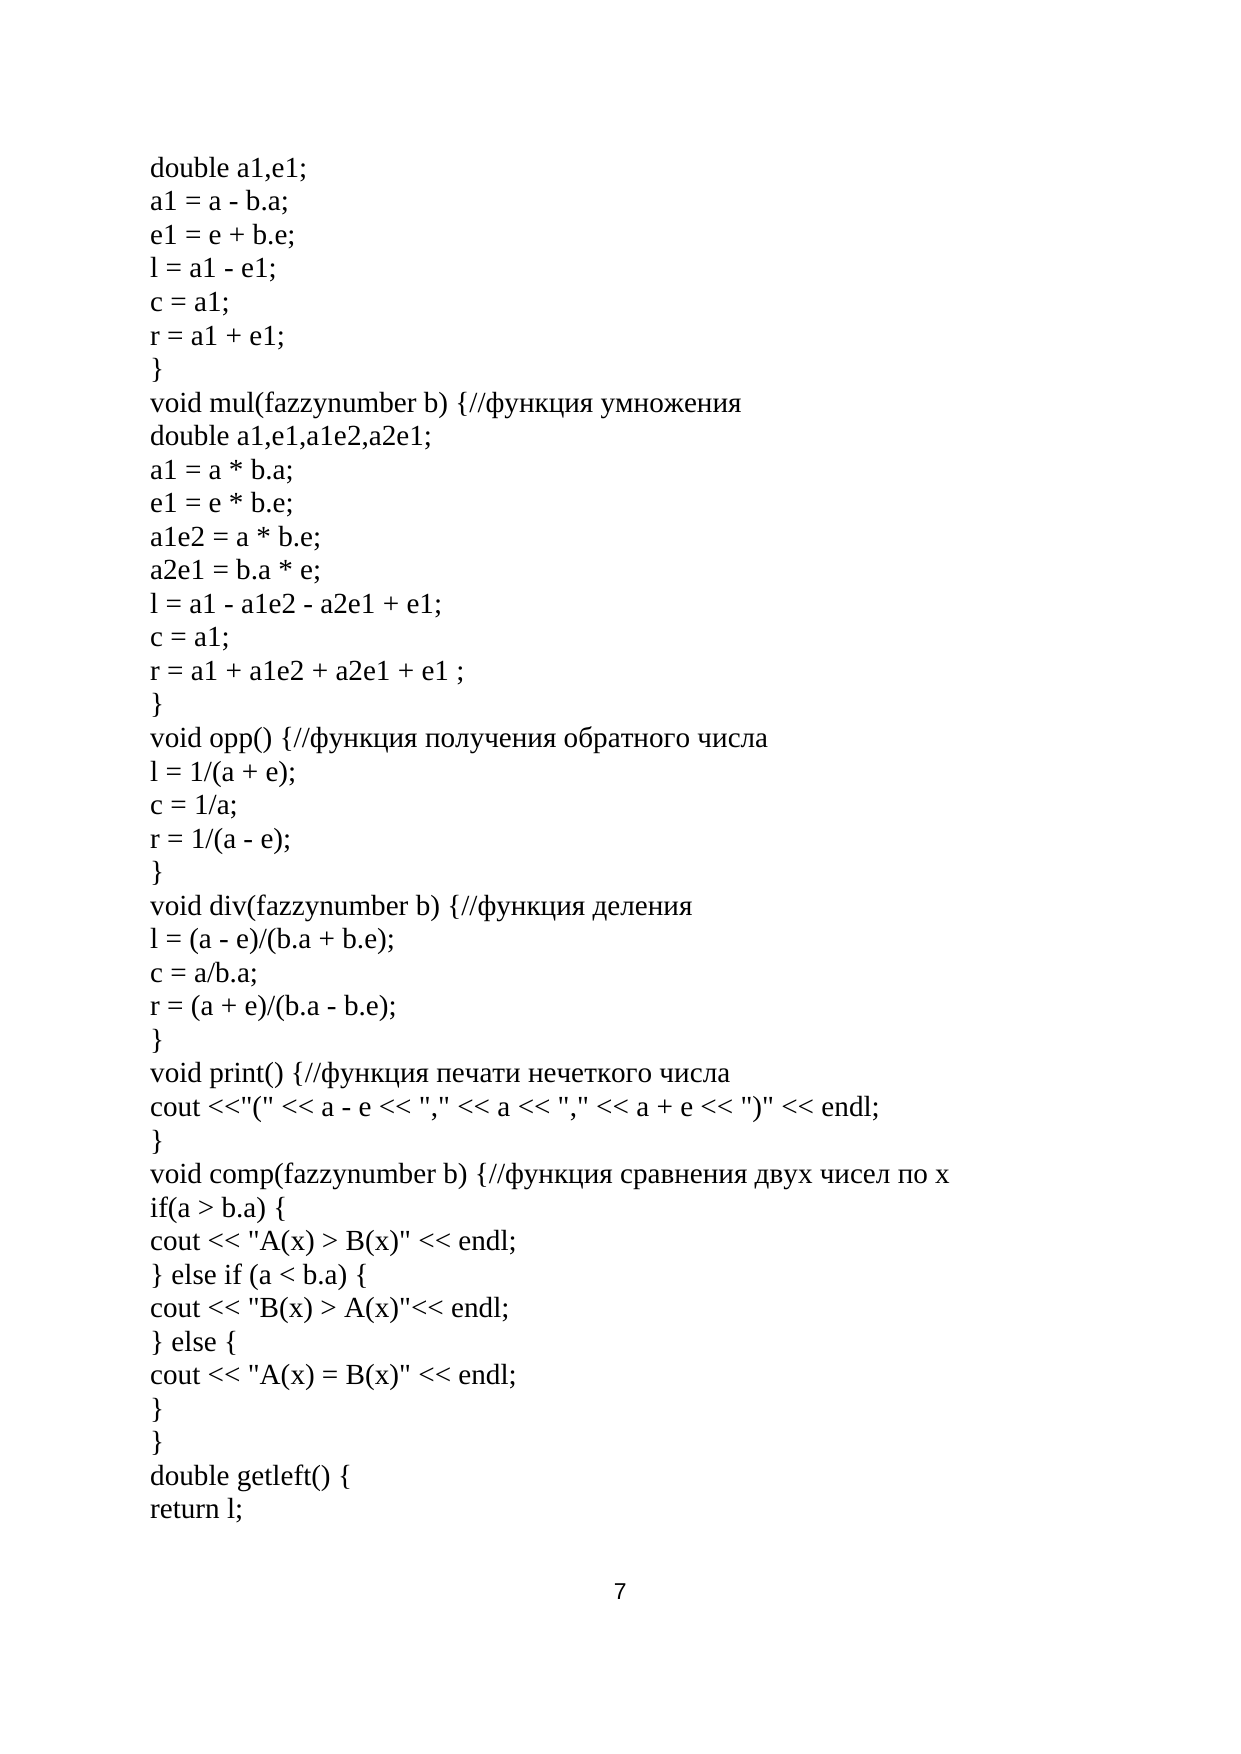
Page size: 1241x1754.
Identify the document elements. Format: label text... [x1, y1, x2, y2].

text void comp(fazzynumber b) {//функция сравнения двух чисел по x [150, 1156, 1090, 1190]
text } [150, 1022, 1090, 1056]
text c = a1; [150, 619, 1090, 653]
text double getleft() { [150, 1458, 1090, 1492]
text a2e1 = b.a * e; [150, 552, 1090, 586]
text double a1,e1; [150, 150, 1090, 183]
text c = a/b.a; [150, 955, 1090, 988]
text a1e2 = a * b.e; [150, 519, 1090, 552]
text } [150, 687, 1090, 720]
text if(a > b.a) { [150, 1190, 1090, 1223]
text void opp() {//функция получения обратного числа [150, 720, 1090, 754]
text c = 1/a; [150, 787, 1090, 821]
text return l; [150, 1492, 1090, 1525]
text c = a1; [150, 284, 1090, 318]
text r = a1 + a1e2 + a2e1 + e1 ; [150, 653, 1090, 687]
text l = a1 - a1e2 - a2e1 + e1; [150, 586, 1090, 619]
text a1 = a * b.a; [150, 452, 1090, 485]
text void mul(fazzynumber b) {//функция умножения [150, 385, 1090, 418]
text } [150, 351, 1090, 385]
text } else if (a < b.a) { [150, 1257, 1090, 1290]
text cout << "A(x) = B(x)" << endl; [150, 1357, 1090, 1391]
text l = 1/(a + e); [150, 754, 1090, 787]
text r = 1/(a - e); [150, 821, 1090, 854]
text cout << "B(x) > A(x)"<< endl; [150, 1290, 1090, 1324]
text l = a1 - e1; [150, 251, 1090, 284]
text e1 = e + b.e; [150, 217, 1090, 251]
text } [150, 1424, 1090, 1458]
text e1 = e * b.e; [150, 485, 1090, 519]
text } else { [150, 1324, 1090, 1357]
text cout <<"(" << a - e << "," << a << "," << a + e << ")" << endl; [150, 1089, 1090, 1123]
text void div(fazzynumber b) {//функция деления [150, 888, 1090, 921]
text } [150, 1391, 1090, 1424]
text r = a1 + e1; [150, 318, 1090, 351]
text a1 = a - b.a; [150, 183, 1090, 217]
text r = (a + e)/(b.a - b.e); [150, 988, 1090, 1022]
text cout << "A(x) > B(x)" << endl; [150, 1223, 1090, 1257]
text } [150, 854, 1090, 888]
text double a1,e1,a1e2,a2e1; [150, 418, 1090, 452]
text l = (a - e)/(b.a + b.e); [150, 921, 1090, 955]
text void print() {//функция печати нечеткого числа [150, 1056, 1090, 1089]
text } [150, 1123, 1090, 1156]
